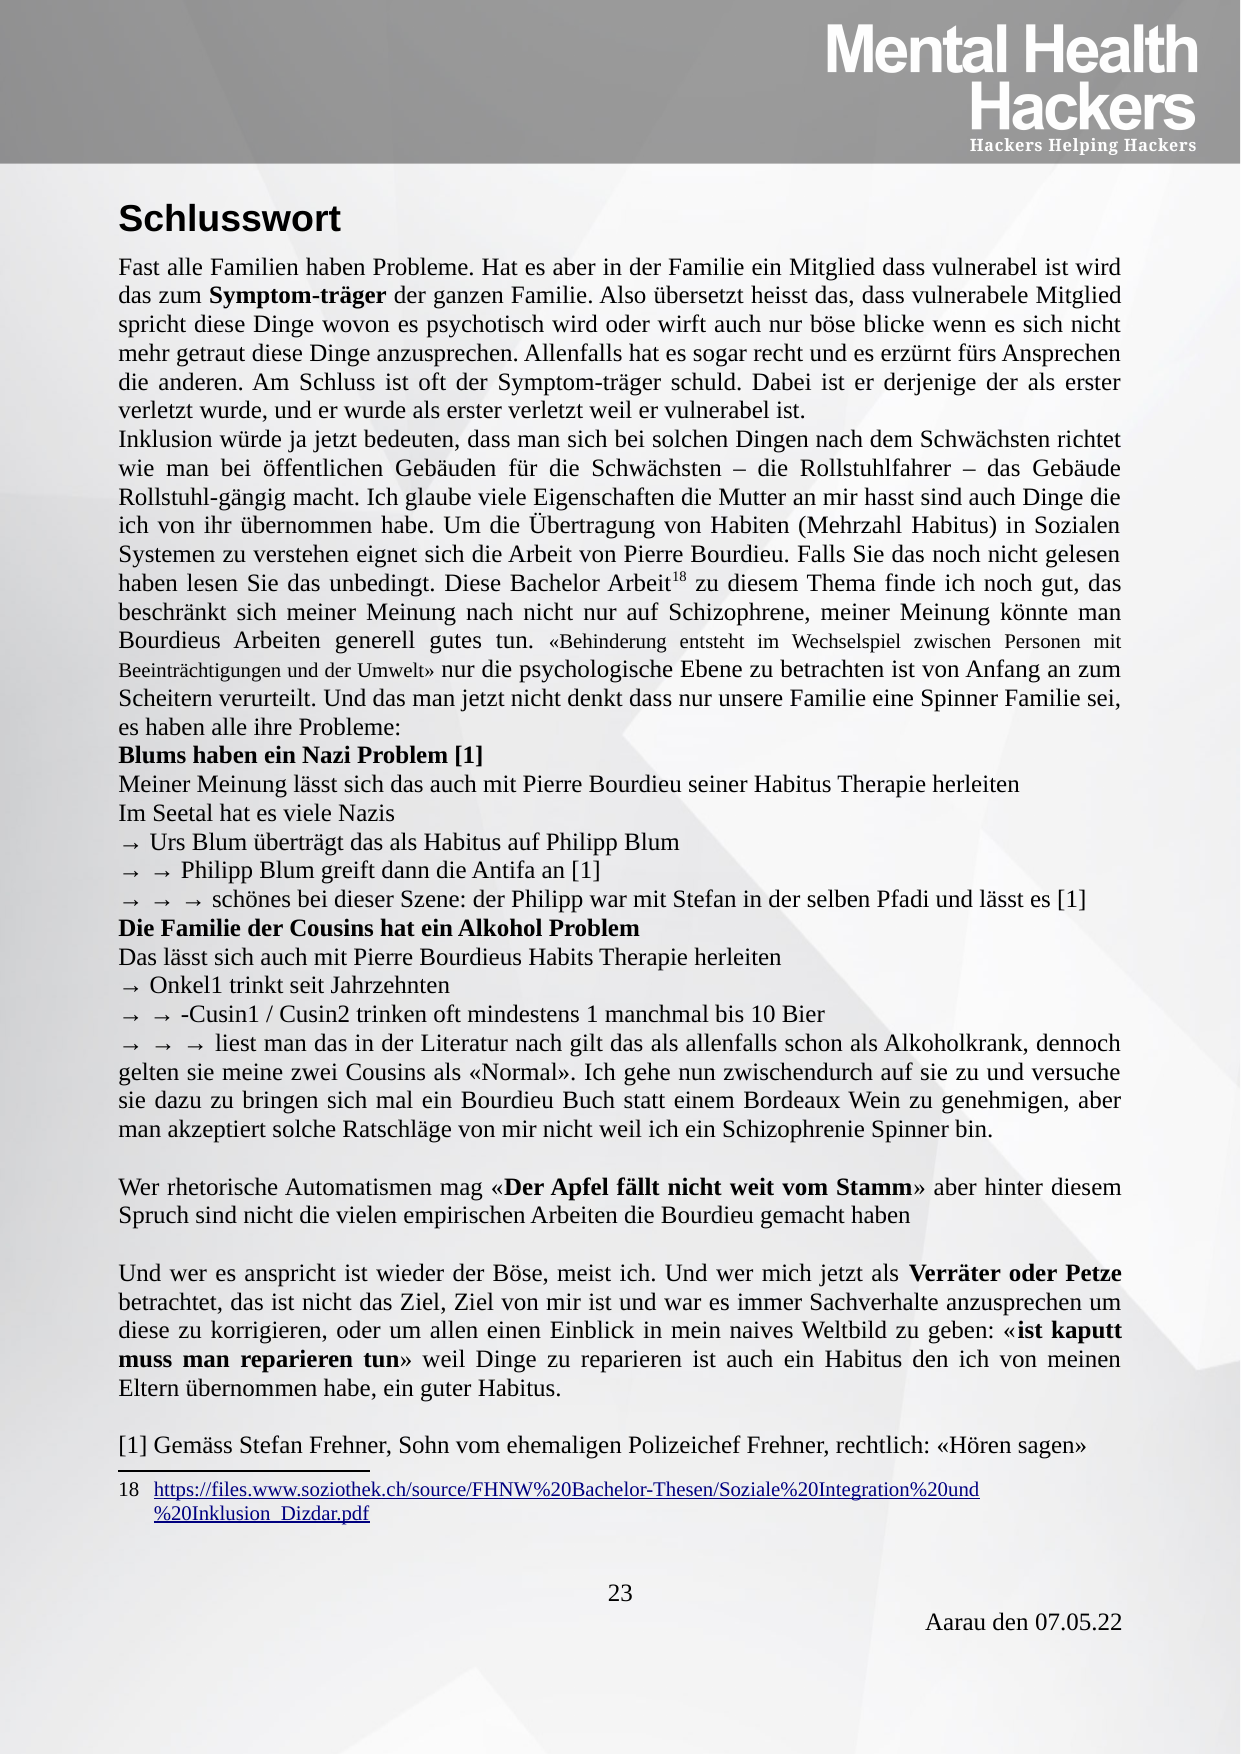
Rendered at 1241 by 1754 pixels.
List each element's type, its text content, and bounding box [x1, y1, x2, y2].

text Wer rhetorische Automatismen mag «Der Apfel fällt nicht weit vom Stamm» aber hinter diesem Spruch sind nicht die vielen empirischen Arbeiten die Bourdieu gemacht haben [118, 1172, 1122, 1229]
text → → -Cusin1 / Cusin2 trinken oft mindestens 1 manchmal bis 10 Bier [118, 999, 1122, 1028]
text Inklusion würde ja jetzt bedeuten, dass man sich bei solchen Dingen nach dem Schwächsten richtet wie man bei öffentlichen Gebäuden für die Schwächsten – die Rollstuhlfahrer – das Gebäude Rollstuhl-gängig macht. Ich glaube viele Eigenschaften die Mutter an mir hasst sind auch Dinge die ich von ihr übernommen habe. Um die Übertragung von Habiten (Mehrzahl Habitus) in Sozialen Systemen zu verstehen eignet sich die Arbeit von Pierre Bourdieu. Falls Sie das noch nicht gelesen haben lesen Sie das unbedingt. Diese Bachelor Arbeit zu diesem Thema finde ich noch gut, das beschränkt sich meiner Meinung nach nicht nur auf Schizophrene, meiner Meinung könnte man Bourdieus Arbeiten generell gutes tun. «Behinderung entsteht im Wechselspiel zwischen Personen mit Beeinträchtigungen und der Umwelt» nur die psychologische Ebene zu betrachten ist von Anfang an zum Scheitern verurteilt. Und das man jetzt nicht denkt dass nur unsere Familie eine Spinner Familie sei, es haben alle ihre Probleme: [118, 424, 1122, 741]
text https://files.www.soziothek.ch/source/FHNW%20Bachelor-Thesen/Soziale%20Integration%20und%20Inklusion_Dizdar.pdf [118, 1477, 1122, 1525]
text Und wer es anspricht ist wieder der Böse, meist ich. Und wer mich jetzt als Verräter oder Petze betrachtet, das ist nicht das Ziel, Ziel von mir ist und war es immer Sachverhalte anzusprechen um diese zu korrigieren, oder um allen einen Einblick in mein naives Weltbild zu geben: «ist kaputt muss man reparieren tun» weil Dinge zu reparieren ist auch ein Habitus den ich von meinen Eltern übernommen habe, ein guter Habitus. [118, 1258, 1122, 1402]
text → Urs Blum überträgt das als Habitus auf Philipp Blum [118, 827, 1122, 856]
text Die Familie der Cousins hat ein Alkohol Problem [118, 913, 1122, 942]
text Blums haben ein Nazi Problem [1] [118, 741, 1122, 769]
text [1] Gemäss Stefan Frehner, Sohn vom ehemaligen Polizeichef Frehner, rechtlich: «Hören sagen» [118, 1431, 1122, 1459]
text → → → schönes bei dieser Szene: der Philipp war mit Stefan in der selben Pfadi und lässt es [1] [118, 884, 1122, 913]
text Fast alle Familien haben Probleme. Hat es aber in der Familie ein Mitglied dass vulnerabel ist wird das zum Symptom-träger der ganzen Familie. Also übersetzt heisst das, dass vulnerabele Mitglied spricht diese Dinge wovon es psychotisch wird oder wirft auch nur böse blicke wenn es sich nicht mehr getraut diese Dinge anzusprechen. Allenfalls hat es sogar recht und es erzürnt fürs Ansprechen die anderen. Am Schluss ist oft der Symptom-träger schuld. Dabei ist er derjenige der als erster verletzt wurde, und er wurde als erster verletzt weil er vulnerabel ist. [118, 252, 1122, 424]
picture [0, 0, 1241, 1754]
text → Onkel1 trinkt seit Jahrzehnten [118, 971, 1122, 999]
text Meiner Meinung lässt sich das auch mit Pierre Bourdieu seiner Habitus Therapie herleiten [118, 769, 1122, 798]
text Das lässt sich auch mit Pierre Bourdieus Habits Therapie herleiten [118, 942, 1122, 971]
text Im Seetal hat es viele Nazis [118, 798, 1122, 827]
subtitle Schlusswort [118, 196, 1122, 239]
text → → → liest man das in der Literatur nach gilt das als allenfalls schon als Alkoholkrank, dennoch gelten sie meine zwei Cousins als «Normal». Ich gehe nun zwischendurch auf sie zu und versuche sie dazu zu bringen sich mal ein Bourdieu Buch statt einem Bordeaux Wein zu genehmigen, aber man akzeptiert solche Ratschläge von mir nicht weil ich ein Schizophrenie Spinner bin. [118, 1028, 1122, 1143]
text → → Philipp Blum greift dann die Antifa an [1] [118, 856, 1122, 884]
